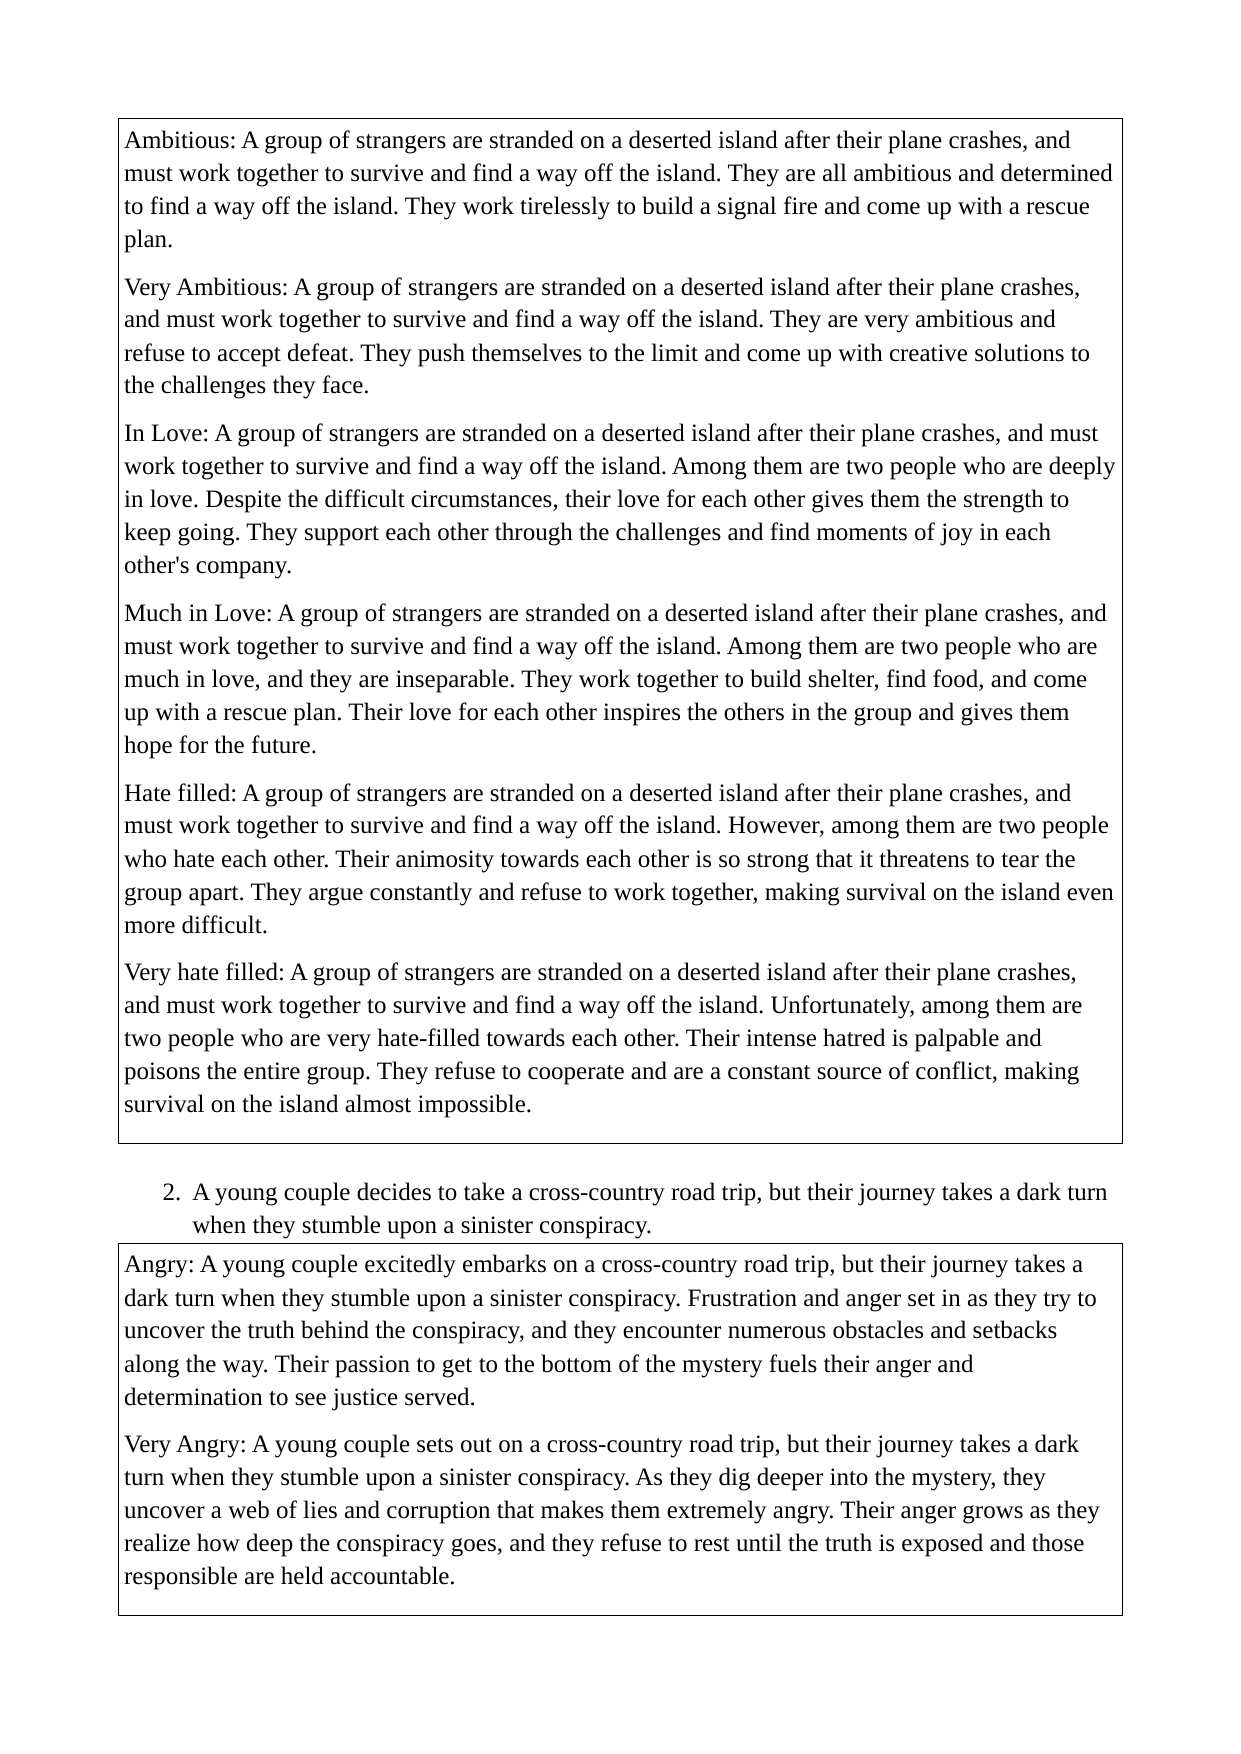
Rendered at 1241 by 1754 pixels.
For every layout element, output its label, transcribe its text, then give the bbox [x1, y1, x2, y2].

list A young couple decides to take a cross-country road trip, but their journey takes a dark turn when they stumble upon a sinister conspiracy. [162, 1177, 1122, 1238]
table_header Ambitious: A group of strangers are stranded on a deserted island after their plane crashes, and must work together to survive and find a way off the island. They are all ambitious and determined to find a way off the island. They work tirelessly to build a signal fire and come up with a rescue plan. Very Ambitious: A group of strangers are stranded on a deserted island after their plane crashes, and must work together to survive and find a way off the island. They are very ambitious and refuse to accept defeat. They push themselves to the limit and come up with creative solutions to the challenges they face. In Love: A group of strangers are stranded on a deserted island after their plane crashes, and must work together to survive and find a way off the island. Among them are two people who are deeply in love. Despite the difficult circumstances, their love for each other gives them the strength to keep going. They support each other through the challenges and find moments of joy in each other's company. Much in Love: A group of strangers are stranded on a deserted island after their plane crashes, and must work together to survive and find a way off the island. Among them are two people who are much in love, and they are inseparable. They work together to build shelter, find food, and come up with a rescue plan. Their love for each other inspires the others in the group and gives them hope for the future. Hate filled: A group of strangers are stranded on a deserted island after their plane crashes, and must work together to survive and find a way off the island. However, among them are two people who hate each other. Their animosity towards each other is so strong that it threatens to tear the group apart. They argue constantly and refuse to work together, making survival on the island even more difficult. Very hate filled: A group of strangers are stranded on a deserted island after their plane crashes, and must work together to survive and find a way off the island. Unfortunately, among them are two people who are very hate-filled towards each other. Their intense hatred is palpable and poisons the entire group. They refuse to cooperate and are a constant source of conflict, making survival on the island almost impossible. [119, 119, 1122, 1143]
table_header Angry: A young couple excitedly embarks on a cross-country road trip, but their journey takes a dark turn when they stumble upon a sinister conspiracy. Frustration and anger set in as they try to uncover the truth behind the conspiracy, and they encounter numerous obstacles and setbacks along the way. Their passion to get to the bottom of the mystery fuels their anger and determination to see justice served. Very Angry: A young couple sets out on a cross-country road trip, but their journey takes a dark turn when they stumble upon a sinister conspiracy. As they dig deeper into the mystery, they uncover a web of lies and corruption that makes them extremely angry. Their anger grows as they realize how deep the conspiracy goes, and they refuse to rest until the truth is exposed and those responsible are held accountable. [119, 1244, 1122, 1615]
